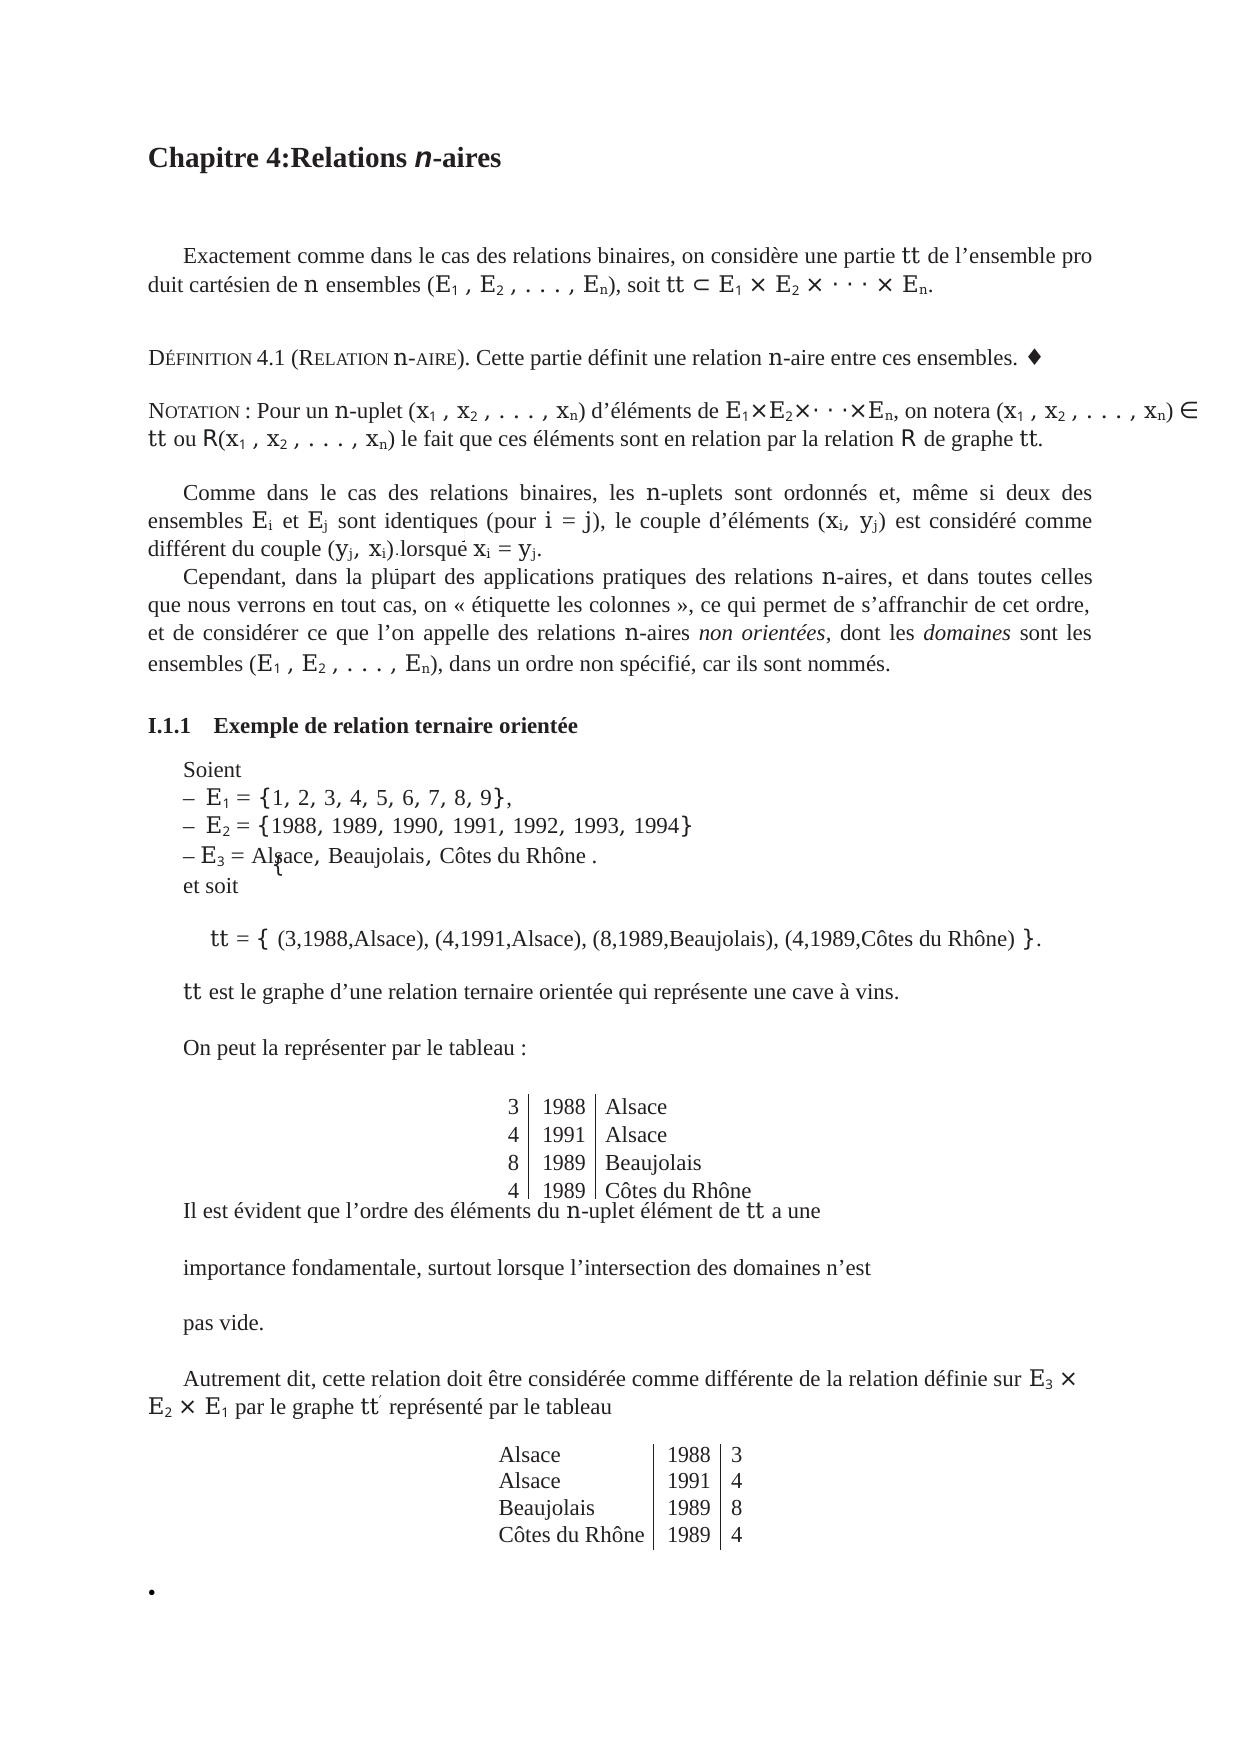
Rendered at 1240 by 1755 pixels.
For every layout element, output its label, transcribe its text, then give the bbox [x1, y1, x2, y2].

subtitle Exemple de relation ternaire orientée [148, 712, 1239, 739]
text – E2 = {1988, 1989, 1990, 1991, 1992, 1993, 1994} [183, 811, 1239, 839]
table_cell Beaujolais [493, 1496, 653, 1522]
text NOTATION : Pour un n-uplet (x1 , x2 , . . . , xn) d’éléments de E1×E2×· · ·×En, on notera (x1 , x2 , . . . , xn) ∈ [148, 396, 1239, 424]
text Il est évident que l’ordre des éléments du n-uplet élément de tt a une importance fondamentale, surtout lorsque l’intersection des domaines n’est pas vide. [183, 1198, 902, 1335]
table_header 1988 [529, 1094, 595, 1121]
table_cell 8 [502, 1150, 528, 1178]
text tt est le graphe d’une relation ternaire orientée qui représente une cave à vins. On peut la représenter par le tableau : [183, 978, 902, 1060]
table_header 3 [502, 1094, 528, 1121]
table_header 3 [721, 1444, 747, 1469]
text – E1 = {1, 2, 3, 4, 5, 6, 7, 8, 9}, [183, 783, 1239, 811]
text Exactement comme dans le cas des relations binaires, on considère une partie tt de l’ensemble pro duit cartésien de n ensembles (E1 , E2 , . . . , En), soit tt ⊂ E1 × E2 × · · · × En. [148, 242, 1093, 299]
text E2 × E1 par le graphe tt′ représenté par le tableau [148, 1392, 1239, 1420]
table_cell Alsace [596, 1121, 747, 1149]
text { } [277, 854, 600, 875]
table_cell 1991 [654, 1470, 720, 1496]
table_header Alsace [493, 1444, 653, 1469]
text tt est le graphe d’une relation ternaire orientée qui représente une cave à vins. On peut la représenter par le tableau : [493, 1086, 747, 1199]
table_cell 1989 [654, 1522, 720, 1549]
table_cell Beaujolais [596, 1150, 747, 1178]
table_cell 8 [721, 1496, 747, 1522]
table_header 1988 [654, 1444, 720, 1469]
text tt ou R(x1 , x2 , . . . , xn) le fait que ces éléments sont en relation par la relation R de graphe tt. [148, 424, 1239, 453]
text tt = { (3,1988,Alsace), (4,1991,Alsace), (8,1989,Beaujolais), (4,1989,Côtes du Rhône) }. [210, 925, 1239, 952]
table_cell Côtes du Rhône [493, 1522, 653, 1549]
text Chapitre 4:Relations n-aires [148, 139, 1239, 173]
table_cell 1991 [529, 1121, 595, 1149]
text { } [271, 854, 277, 875]
table_cell 1989 [529, 1178, 595, 1199]
table_cell 1989 [529, 1150, 595, 1178]
table_cell 4 [721, 1522, 747, 1549]
table_cell 4 [502, 1178, 528, 1199]
table_cell Côtes du Rhône [596, 1178, 747, 1199]
text Comme dans le cas des relations binaires, les n-uplets sont ordonnés et, même si deux des ensembles Ei et Ej sont identiques (pour i = j), le couple d’éléments (xi, yj) est considéré comme différent du couple (yj, xi) lorsque xi = yj. [148, 479, 1093, 579]
table_header Alsace [596, 1094, 747, 1121]
table_cell Alsace [493, 1470, 653, 1496]
text Autrement dit, cette relation doit être considérée comme différente de la relation définie sur E3 × [183, 1364, 1239, 1392]
table_cell 1989 [654, 1496, 720, 1522]
text Cependant, dans la plupart des applications pratiques des relations n-aires, et dans toutes celles que nous verrons en tout cas, on « étiquette les colonnes », ce qui permet de s’affranchir de cet ordre, et de considérer ce que l’on appelle des relations n-aires non orientées, dont les domaines sont les ensembles (E1 , E2 , . . . , En), dans un ordre non spécifié, car ils sont nommés. [148, 563, 1093, 678]
text – E3 = Alsace, Beaujolais, Côtes du Rhône . et soit [183, 839, 608, 898]
table_cell 4 [502, 1121, 528, 1149]
text Soient [183, 756, 1239, 782]
table_cell 4 [721, 1470, 747, 1496]
text DÉFINITION 4.1 (RELATION n-AIRE). Cette partie définit une relation n-aire entre ces ensembles. ♦ [148, 344, 1239, 371]
